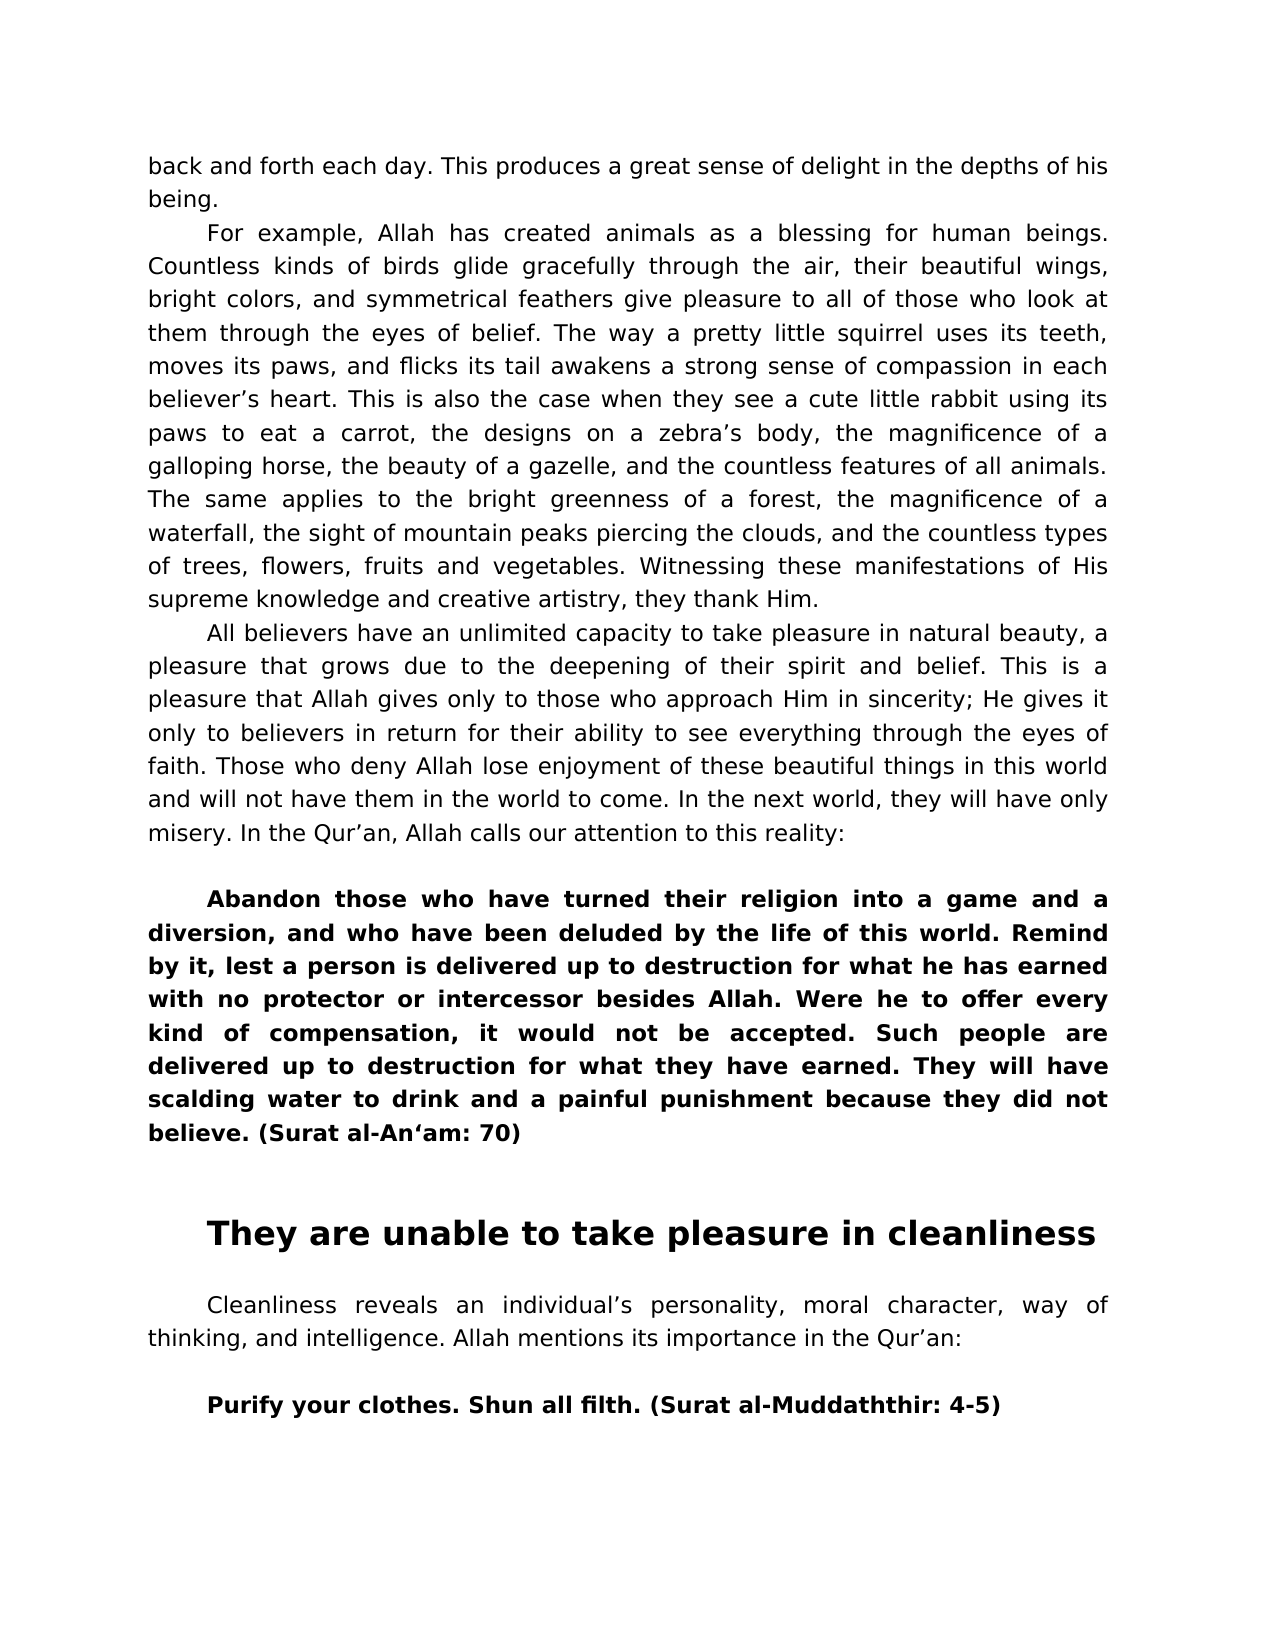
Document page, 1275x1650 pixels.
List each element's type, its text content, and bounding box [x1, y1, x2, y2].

text For example, Allah has created animals as a blessing for human beings. Countless kinds of birds glide gracefully through the air, their beautiful wings, bright colors, and symmetrical feathers give pleasure to all of those who look at them through the eyes of belief. The way a pretty little squirrel uses its teeth, moves its paws, and flicks its tail awakens a strong sense of compassion in each believer’s heart. This is also the case when they see a cute little rabbit using its paws to eat a carrot, the designs on a zebra’s body, the magnificence of a galloping horse, the beauty of a gazelle, and the countless features of all animals. The same applies to the bright greenness of a forest, the magnificence of a waterfall, the sight of mountain peaks piercing the clouds, and the countless types of trees, flowers, fruits and vegetables. Witnessing these manifestations of His supreme knowledge and creative artistry, they thank Him. [148, 214, 1110, 614]
text back and forth each day. This produces a great sense of delight in the depths of his being. [148, 148, 1110, 214]
text Cleanliness reveals an individual’s personality, moral character, way of thinking, and intelligence. Allah mentions its importance in the Qur’an: [148, 1286, 1110, 1353]
text All believers have an unlimited capacity to take pleasure in natural beauty, a pleasure that grows due to the deepening of their spirit and belief. This is a pleasure that Allah gives only to those who approach Him in sincerity; He gives it only to believers in return for their ability to see everything through the eyes of faith. Those who deny Allah lose enjoyment of these beautiful things in this world and will not have them in the world to come. In the next world, they will have only misery. In the Qur’an, Allah calls our attention to this reality: [148, 614, 1110, 848]
text They are unable to take pleasure in cleanliness [148, 1214, 1110, 1253]
text Abandon those who have turned their religion into a game and a diversion, and who have been deluded by the life of this world. Remind by it, lest a person is delivered up to destruction for what he has earned with no protector or intercessor besides Allah. Were he to offer every kind of compensation, it would not be accepted. Such people are delivered up to destruction for what they have earned. They will have scalding water to drink and a painful punishment because they did not believe. (Surat al-An‘am: 70) [148, 881, 1110, 1148]
text Purify your clothes. Shun all filth. (Surat al-Muddaththir: 4-5) [148, 1386, 1110, 1420]
